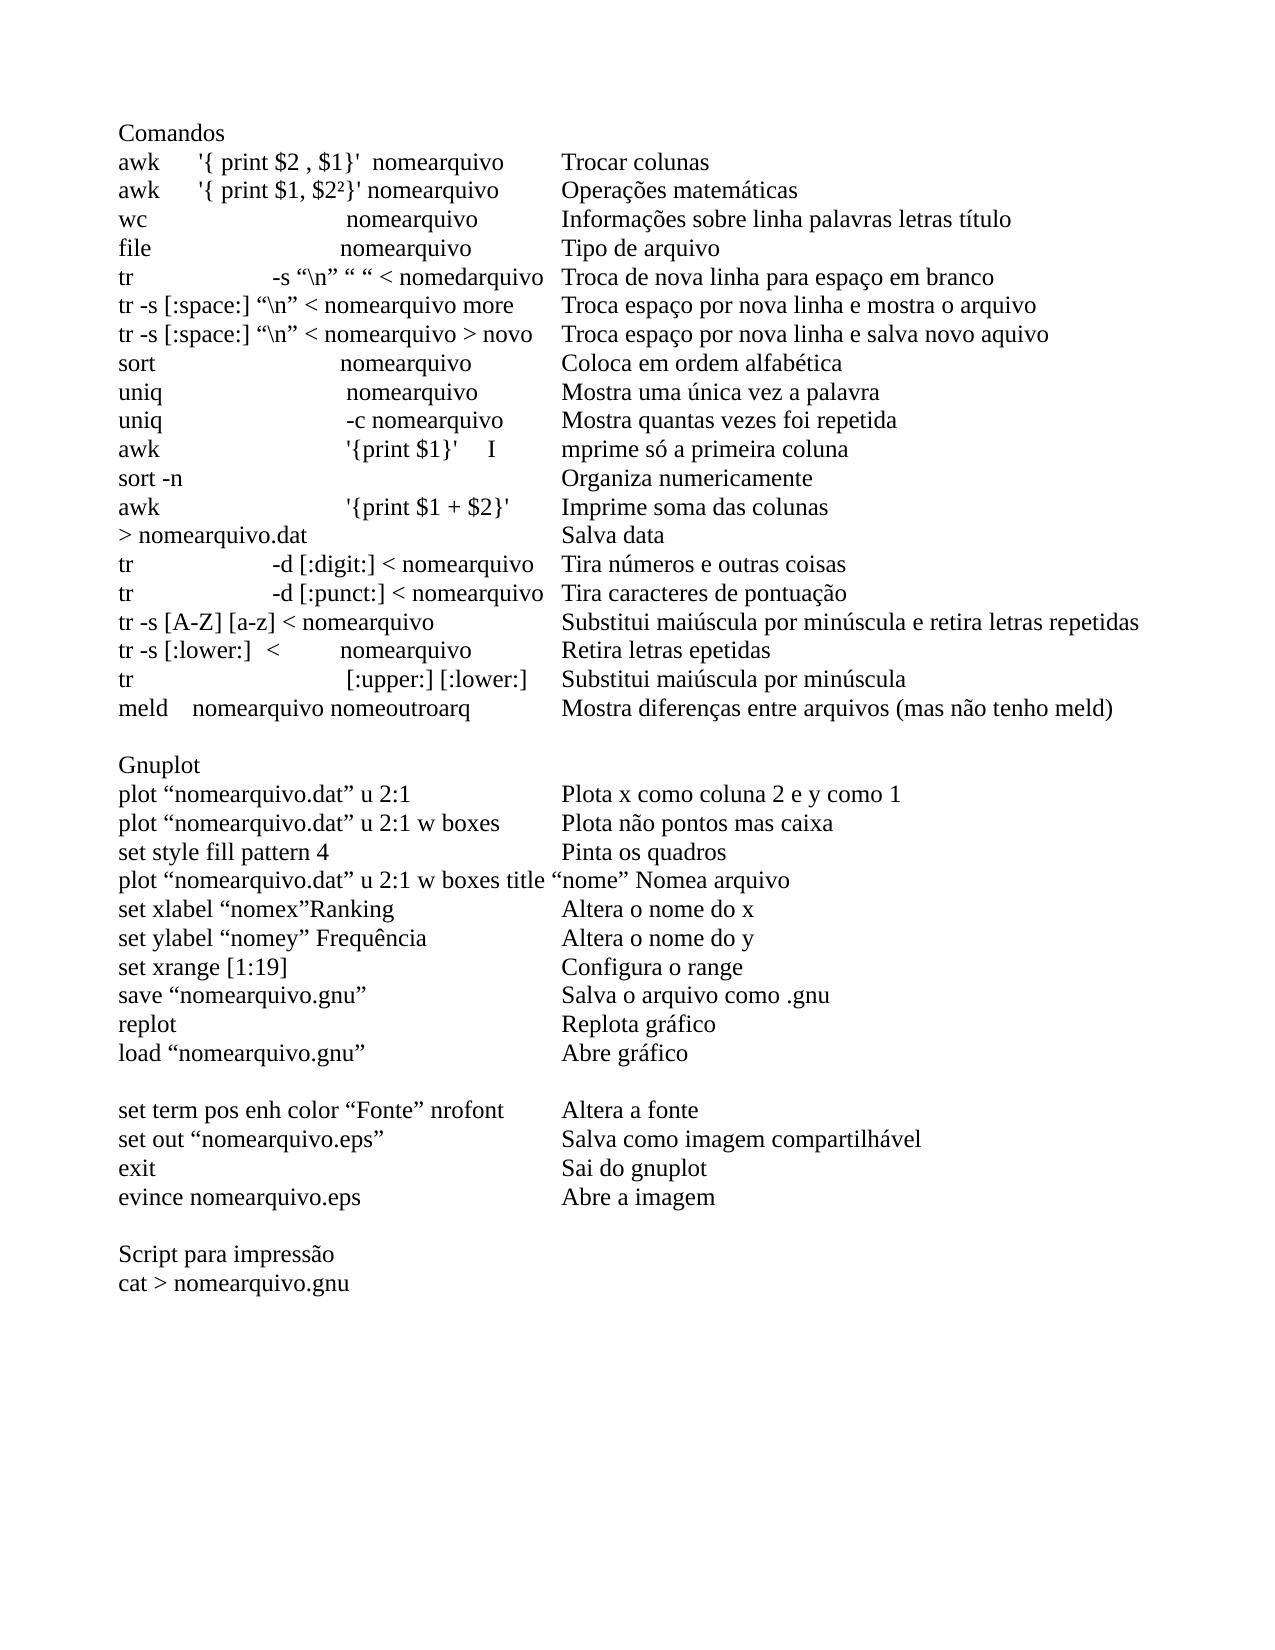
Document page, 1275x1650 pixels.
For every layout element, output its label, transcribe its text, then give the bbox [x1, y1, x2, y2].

text tr -s “\n” “ “ < nomedarquivo Troca de nova linha para espaço em branco [118, 262, 1157, 291]
text uniq -c nomearquivo Mostra quantas vezes foi repetida [118, 406, 1157, 434]
text set out “nomearquivo.eps” Salva como imagem compartilhável [118, 1124, 1157, 1153]
text load “nomearquivo.gnu” Abre gráfico [118, 1038, 1157, 1067]
text tr -s [:space:] “\n” < nomearquivo > novo Troca espaço por nova linha e salva novo aquivo [118, 319, 1157, 348]
text tr [:upper:] [:lower:] Substitui maiúscula por minúscula [118, 664, 1157, 693]
text plot “nomearquivo.dat” u 2:1 w boxes title “nome” Nomea arquivo [118, 866, 1157, 894]
text save “nomearquivo.gnu” Salva o arquivo como .gnu [118, 981, 1157, 1009]
text evince nomearquivo.eps Abre a imagem [118, 1182, 1157, 1211]
text Comandos [118, 118, 1157, 147]
text set ylabel “nomey” Frequência Altera o nome do y [118, 923, 1157, 952]
text sort -n Organiza numericamente [118, 463, 1157, 492]
text tr -d [:punct:] < nomearquivo Tira caracteres de pontuação [118, 578, 1157, 607]
text Gnuplot [118, 751, 1157, 779]
text meld nomearquivo nomeoutroarq Mostra diferenças entre arquivos (mas não tenho meld) [118, 693, 1157, 722]
text uniq nomearquivo Mostra uma única vez a palavra [118, 377, 1157, 406]
text set xrange [1:19] Configura o range [118, 952, 1157, 981]
text plot “nomearquivo.dat” u 2:1 w boxes Plota não pontos mas caixa [118, 808, 1157, 837]
text set xlabel “nomex”Ranking Altera o nome do x [118, 894, 1157, 923]
text wc nomearquivo Informações sobre linha palavras letras título [118, 204, 1157, 233]
text set term pos enh color “Fonte” nrofont Altera a fonte [118, 1096, 1157, 1124]
text > nomearquivo.dat Salva data [118, 521, 1157, 549]
text set style fill pattern 4 Pinta os quadros [118, 837, 1157, 866]
text awk '{print $1}' I mprime só a primeira coluna [118, 434, 1157, 463]
text awk '{print $1 + $2}' Imprime soma das colunas [118, 492, 1157, 521]
text plot “nomearquivo.dat” u 2:1 Plota x como coluna 2 e y como 1 [118, 779, 1157, 808]
text tr -d [:digit:] < nomearquivo Tira números e outras coisas [118, 549, 1157, 578]
text exit Sai do gnuplot [118, 1153, 1157, 1182]
text cat > nomearquivo.gnu [118, 1268, 1157, 1297]
text replot Replota gráfico [118, 1009, 1157, 1038]
text awk '{ print $2 , $1}' nomearquivo Trocar colunas [118, 147, 1157, 176]
text Script para impressão [118, 1239, 1157, 1268]
text tr -s [:space:] “\n” < nomearquivo more Troca espaço por nova linha e mostra o arquivo [118, 291, 1157, 319]
text sort nomearquivo Coloca em ordem alfabética [118, 348, 1157, 377]
text tr -s [A-Z] [a-z] < nomearquivo Substitui maiúscula por minúscula e retira letras repetidas [118, 607, 1157, 636]
text awk '{ print $1, $2²}' nomearquivo Operações matemáticas [118, 176, 1157, 204]
text tr -s [:lower:] < nomearquivo Retira letras epetidas [118, 636, 1157, 664]
text file nomearquivo Tipo de arquivo [118, 233, 1157, 262]
